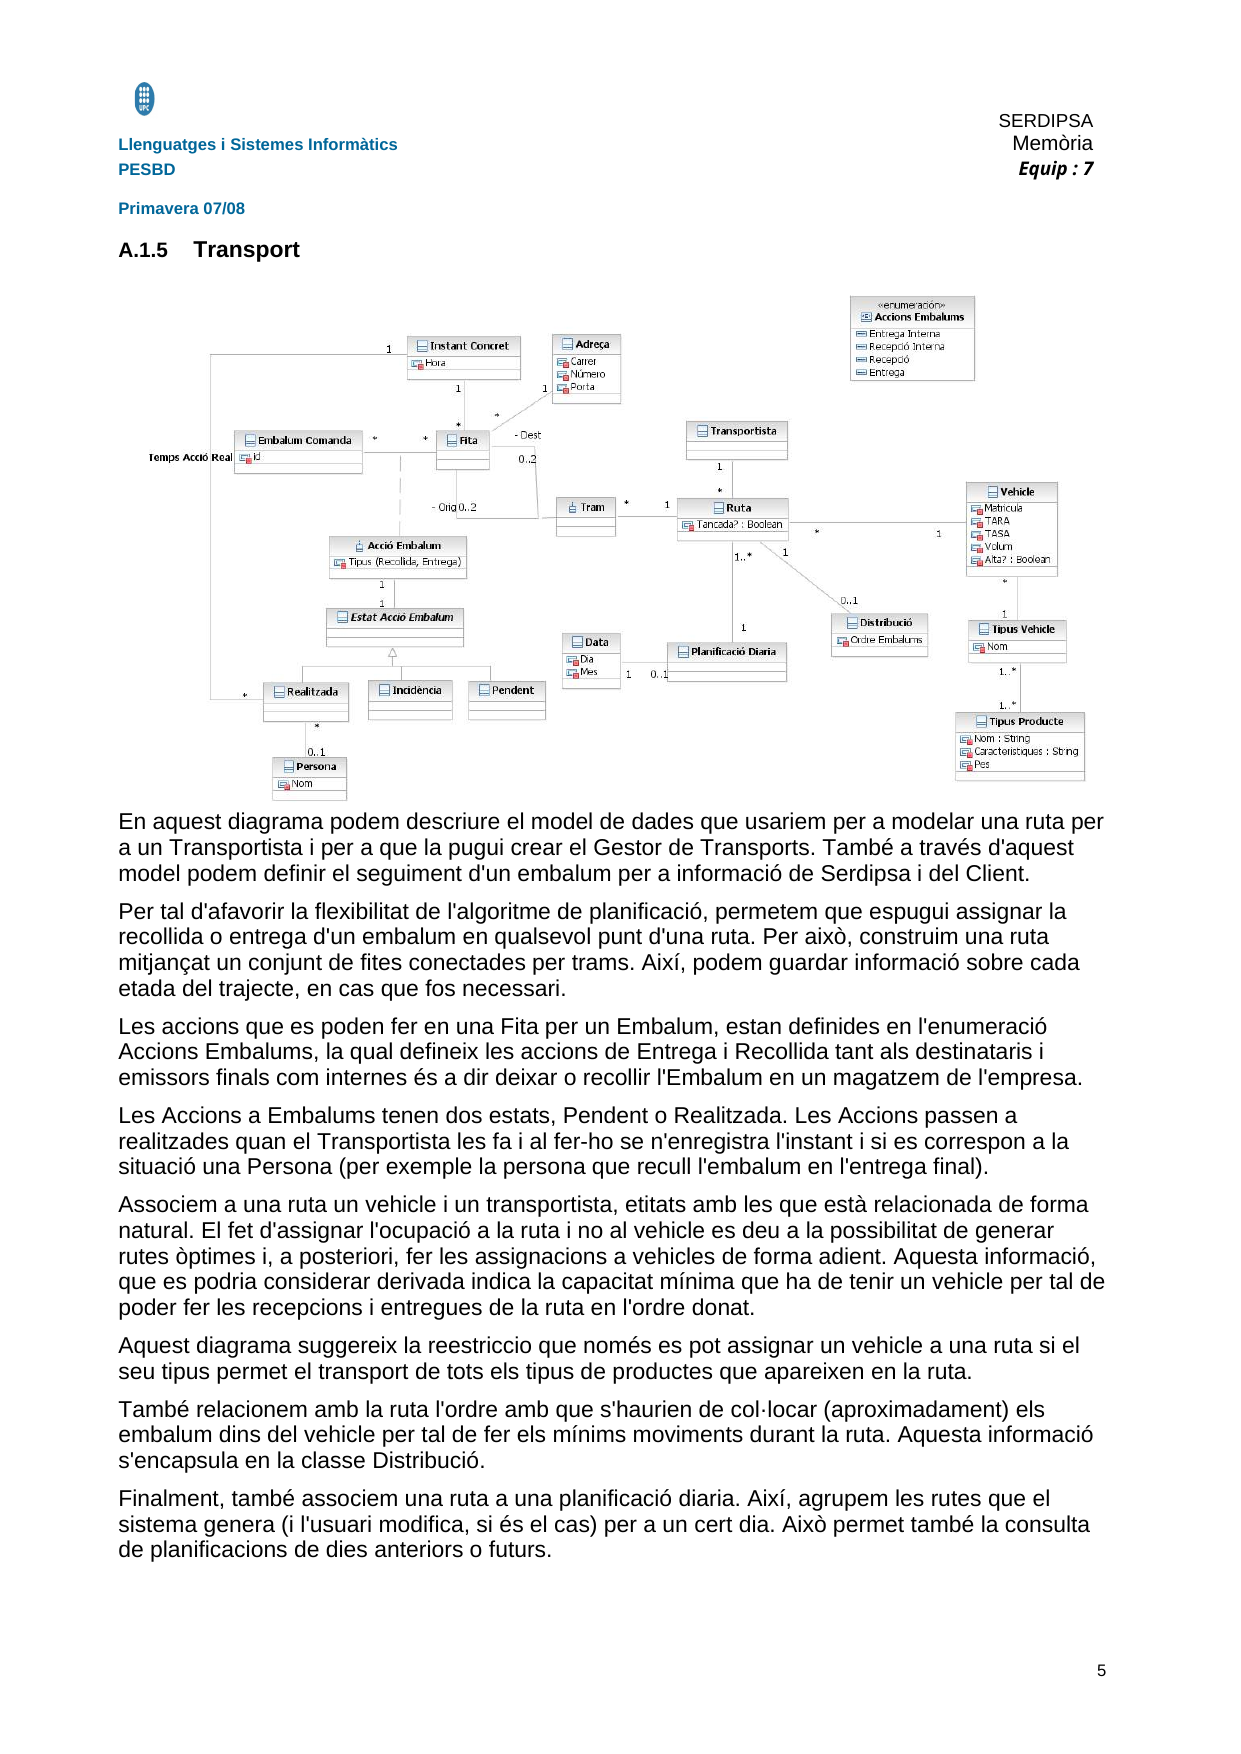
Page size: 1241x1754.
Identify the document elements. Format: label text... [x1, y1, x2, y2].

text Les Accions a Embalums tenen dos estats, Pendent o Realitzada. Les Accions passen a realitzades quan el Transportista les fa i al fer-ho se n'enregistra l'instant i si es correspon a la situació una Persona (per exemple la persona que recull l'embalum en l'entrega final). [118, 1103, 1106, 1180]
text Aquest diagrama suggereix la reestriccio que només es pot assignar un vehicle a una ruta si el seu tipus permet el transport de tots els tipus de productes que apareixen en la ruta. [118, 1333, 1106, 1384]
text També relacionem amb la ruta l'ordre amb que s'haurien de col·locar (aproximadament) els embalum dins del vehicle per tal de fer els mínims moviments durant la ruta. Aquesta informació s'encapsula en la classe Distribució. [118, 1397, 1106, 1473]
text Associem a una ruta un vehicle i un transportista, etitats amb les que està relacionada de forma natural. El fet d'assignar l'ocupació a la ruta i no al vehicle es deu a la possibilitat de generar rutes òptimes i, a posteriori, fer les assignacions a vehicles de forma adient. Aquesta informació, que es podria considerar derivada indica la capacitat mínima que ha de tenir un vehicle per tal de poder fer les recepcions i entregues de la ruta en l'ordre donat. [118, 1192, 1106, 1320]
text En aquest diagrama podem descriure el model de dades que usariem per a modelar una ruta per a un Transportista i per a que la pugui crear el Gestor de Transports. També a través d'aquest model podem definir el seguiment d'un embalum per a informació de Serdipsa i del Client. [118, 268, 1106, 886]
subtitle Transport [118, 236, 1106, 262]
text Les accions que es poden fer en una Fita per un Embalum, estan definides en l'enumeració Accions Embalums, la qual defineix les accions de Entrega i Recollida tant als destinataris i emissors finals com internes és a dir deixar o recollir l'Embalum en un magatzem de l'empresa. [118, 1013, 1106, 1090]
text Finalment, també associem una ruta a una planificació diaria. Així, agrupem les rutes que el sistema genera (i l'usuari modifica, si és el cas) per a un cert dia. Això permet també la consulta de planificacions de dies anteriors o futurs. [118, 1486, 1106, 1563]
picture [129, 288, 1095, 809]
text Per tal d'afavorir la flexibilitat de l'algoritme de planificació, permetem que espugui assignar la recollida o entrega d'un embalum en qualsevol punt d'una ruta. Per això, construim una ruta mitjançat un conjunt de fites conectades per trams. Així, podem guardar informació sobre cada etada del trajecte, en cas que fos necessari. [118, 898, 1106, 1001]
